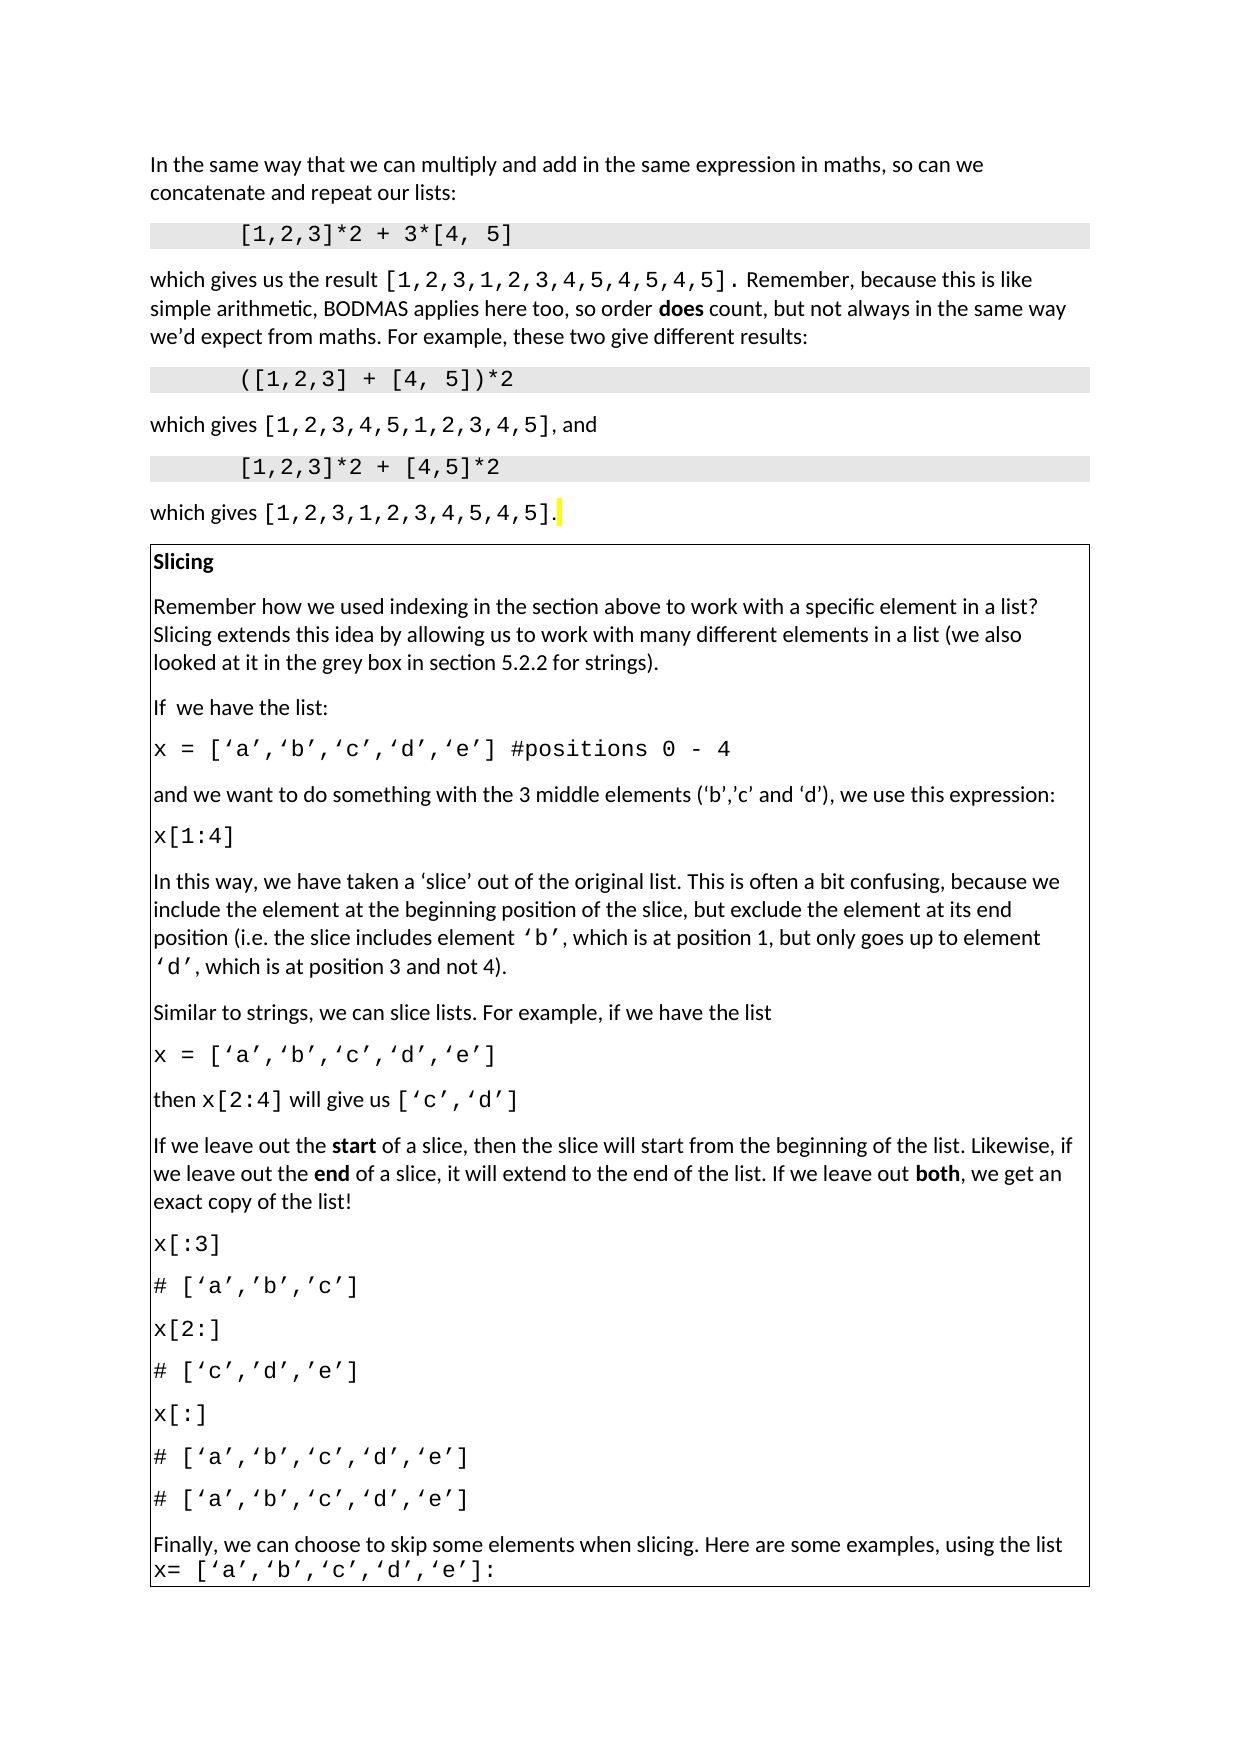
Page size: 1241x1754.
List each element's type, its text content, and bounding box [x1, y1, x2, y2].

text x[:3] [151, 1229, 1089, 1258]
text Slicing [151, 545, 1089, 575]
text # [‘a’,’b’,’c’] [151, 1272, 1089, 1301]
text then x[2:4] will give us [‘c’,‘d’] [151, 1082, 1089, 1115]
text which gives us the result [1,2,3,1,2,3,4,5,4,5,4,5]. Remember, because this is like simple arithmetic, BODMAS applies here too, so order does count, but not always in the same way we’d expect from maths. For example, these two give different results: [150, 265, 1090, 351]
text If we have the list: [151, 689, 1089, 721]
text and we want to do something with the 3 middle elements (‘b’,’c’ and ‘d’), we use this expression: [151, 777, 1089, 808]
text Similar to strings, we can slice lists. For example, if we have the list [151, 995, 1089, 1026]
text In this way, we have taken a ‘slice’ out of the original list. This is often a bit confusing, because we include the element at the beginning position of the slice, but exclude the element at its end position (i.e. the slice includes element ‘b’, which is at position 1, but only goes up to element ‘d’, which is at position 3 and not 4). [151, 864, 1089, 982]
text x = [‘a’,‘b’,‘c’,‘d’,‘e’] [151, 1040, 1089, 1069]
text Remember how we used indexing in the section above to work with a specific element in a list? Slicing extends this idea by allowing us to work with many different elements in a list (we also looked at it in the grey box in section 5.2.2 for strings). [151, 589, 1089, 676]
text [1,2,3]*2 + [4,5]*2 [150, 456, 1090, 482]
text which gives [1,2,3,4,5,1,2,3,4,5], and [150, 410, 1090, 439]
text In the same way that we can multiply and add in the same expression in maths, so can we concatenate and repeat our lists: [150, 150, 1090, 206]
text x = [‘a’,‘b’,‘c’,‘d’,‘e’] #positions 0 - 4 [151, 734, 1089, 763]
text x[2:] [151, 1314, 1089, 1343]
text # [‘a’,‘b’,‘c’,‘d’,‘e’] [151, 1484, 1089, 1514]
text # [‘c’,’d’,’e’] [151, 1357, 1089, 1386]
text # [‘a’,‘b’,‘c’,‘d’,‘e’] [151, 1442, 1089, 1471]
text Finally, we can choose to skip some elements when slicing. Here are some examples, using the list x= [‘a’,‘b’,‘c’,‘d’,‘e’]: [151, 1527, 1089, 1586]
text x[:] [151, 1399, 1089, 1428]
text which gives [1,2,3,1,2,3,4,5,4,5]. [150, 498, 1090, 527]
text [1,2,3]*2 + 3*[4, 5] [150, 223, 1090, 249]
text If we leave out the start of a slice, then the slice will start from the beginning of the list. Likewise, if we leave out the end of a slice, it will extend to the end of the list. If we leave out both, we get an exact copy of the list! [151, 1128, 1089, 1215]
text x[1:4] [151, 821, 1089, 851]
text ([1,2,3] + [4, 5])*2 [150, 367, 1090, 393]
